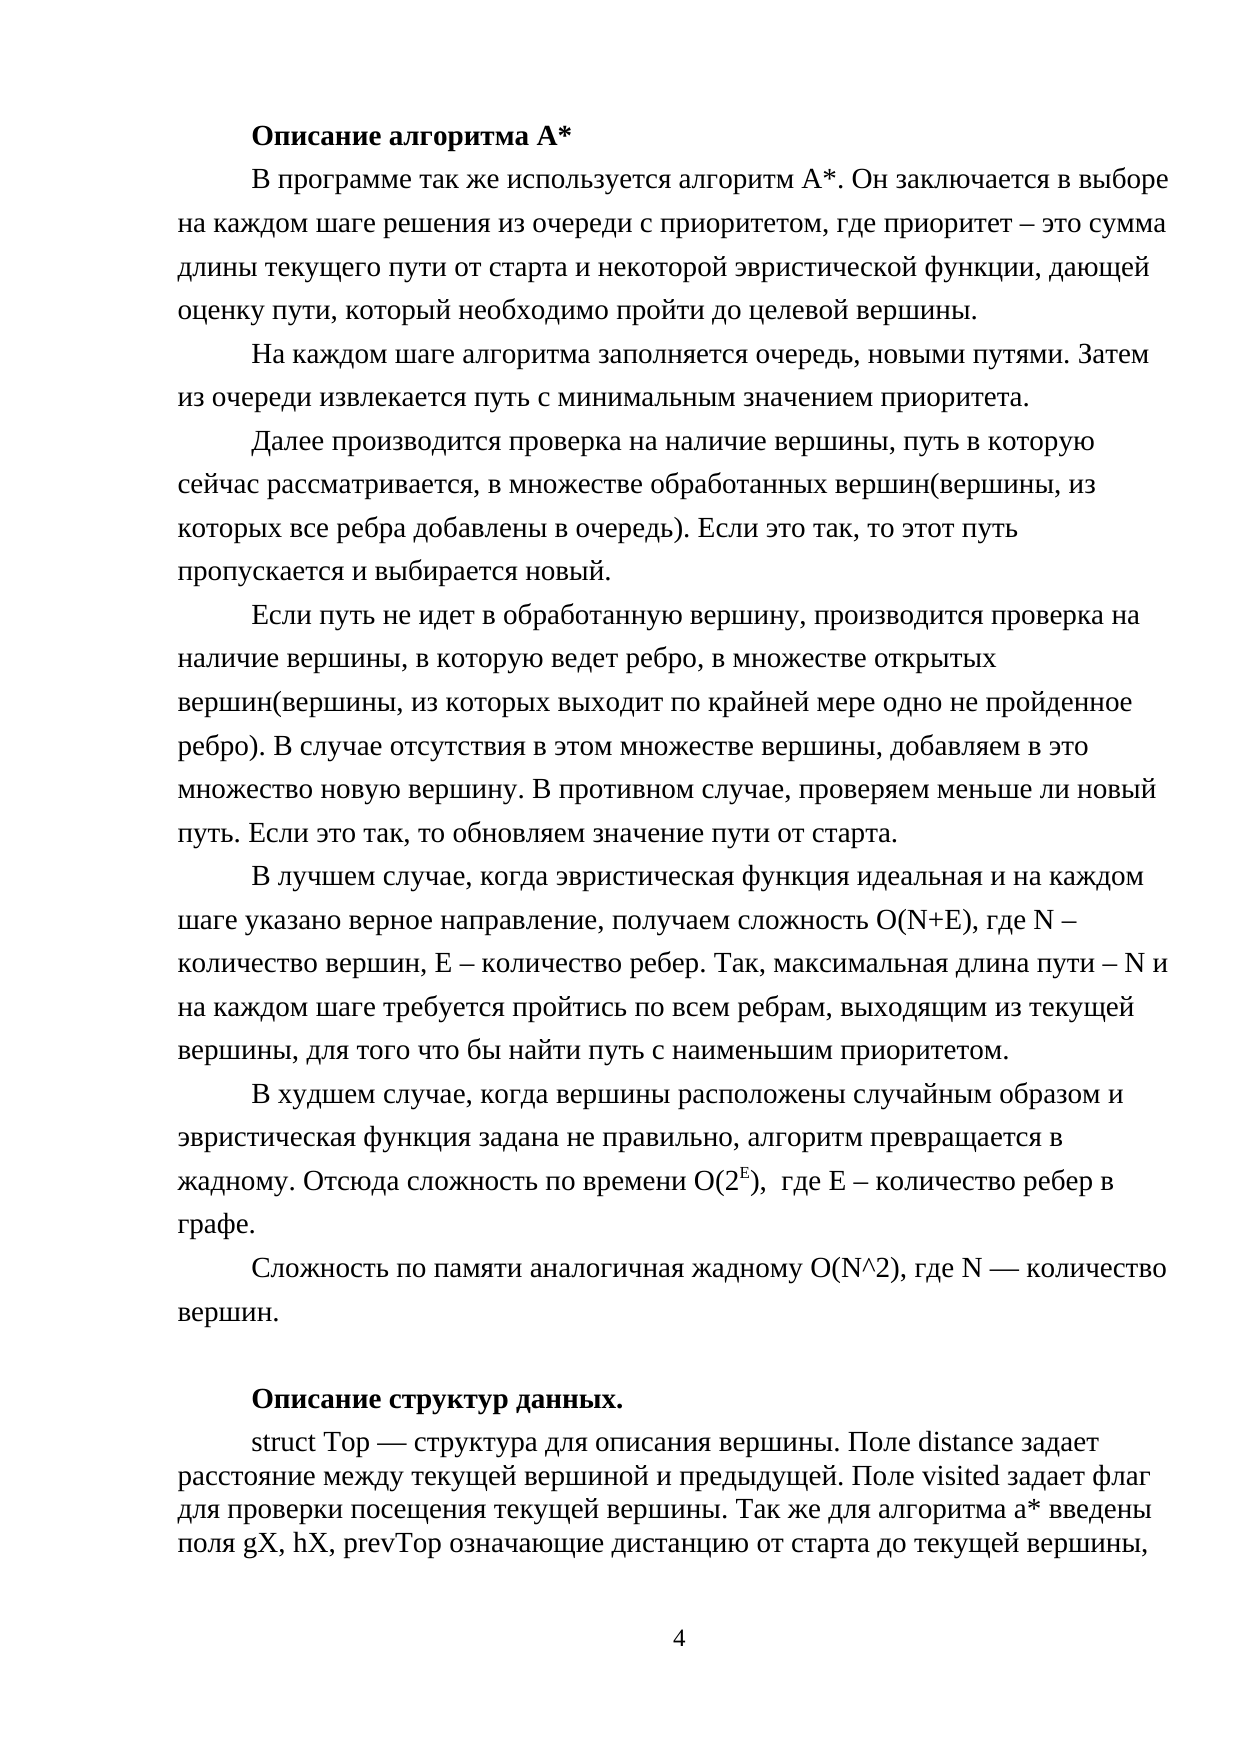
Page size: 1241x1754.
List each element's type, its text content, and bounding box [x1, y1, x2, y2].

text В программе так же используется алгоритм A*. Он заключается в выборе на каждом шаге решения из очереди с приоритетом, где приоритет – это сумма длины текущего пути от старта и некоторой эвристической функции, дающей оценку пути, который необходимо пройти до целевой вершины. [177, 162, 1181, 326]
text Если путь не идет в обработанную вершину, производится проверка на наличие вершины, в которую ведет ребро, в множестве открытых вершин(вершины, из которых выходит по крайней мере одно не пройденное ребро). В случае отсутствия в этом множестве вершины, добавляем в это множество новую вершину. В противном случае, проверяем меньше ли новый путь. Если это так, то обновляем значение пути от старта. [177, 597, 1181, 848]
text Сложность по памяти аналогичная жадному O(N^2), где N — количество вершин. [177, 1250, 1181, 1327]
text В худшем случае, когда вершины расположены случайным образом и эвристическая функция задана не правильно, алгоритм превращается в жадному. Отсюда сложность по времени O(2E), где E – количество ребер в графе. [177, 1076, 1181, 1240]
text struct Top — структура для описания вершины. Поле distance задает расстояние между текущей вершиной и предыдущей. Поле visited задает флаг для проверки посещения текущей вершины. Так же для алгоритма а* введены поля gX, hX, prevTop означающие дистанцию от старта до текущей вершины, [177, 1424, 1181, 1558]
text Описание структур данных. [177, 1381, 1181, 1414]
text Далее производится проверка на наличие вершины, путь в которую сейчас рассматривается, в множестве обработанных вершин(вершины, из которых все ребра добавлены в очередь). Если это так, то этот путь пропускается и выбирается новый. [177, 423, 1181, 587]
text В лучшем случае, когда эвристическая функция идеальная и на каждом шаге указано верное направление, получаем сложность O(N+E), где N – количество вершин, E – количество ребер. Так, максимальная длина пути – N и на каждом шаге требуется пройтись по всем ребрам, выходящим из текущей вершины, для того что бы найти путь с наименьшим приоритетом. [177, 858, 1181, 1066]
text Описание алгоритма A* [177, 118, 1181, 152]
text На каждом шаге алгоритма заполняется очередь, новыми путями. Затем из очереди извлекается путь с минимальным значением приоритета. [177, 336, 1181, 413]
